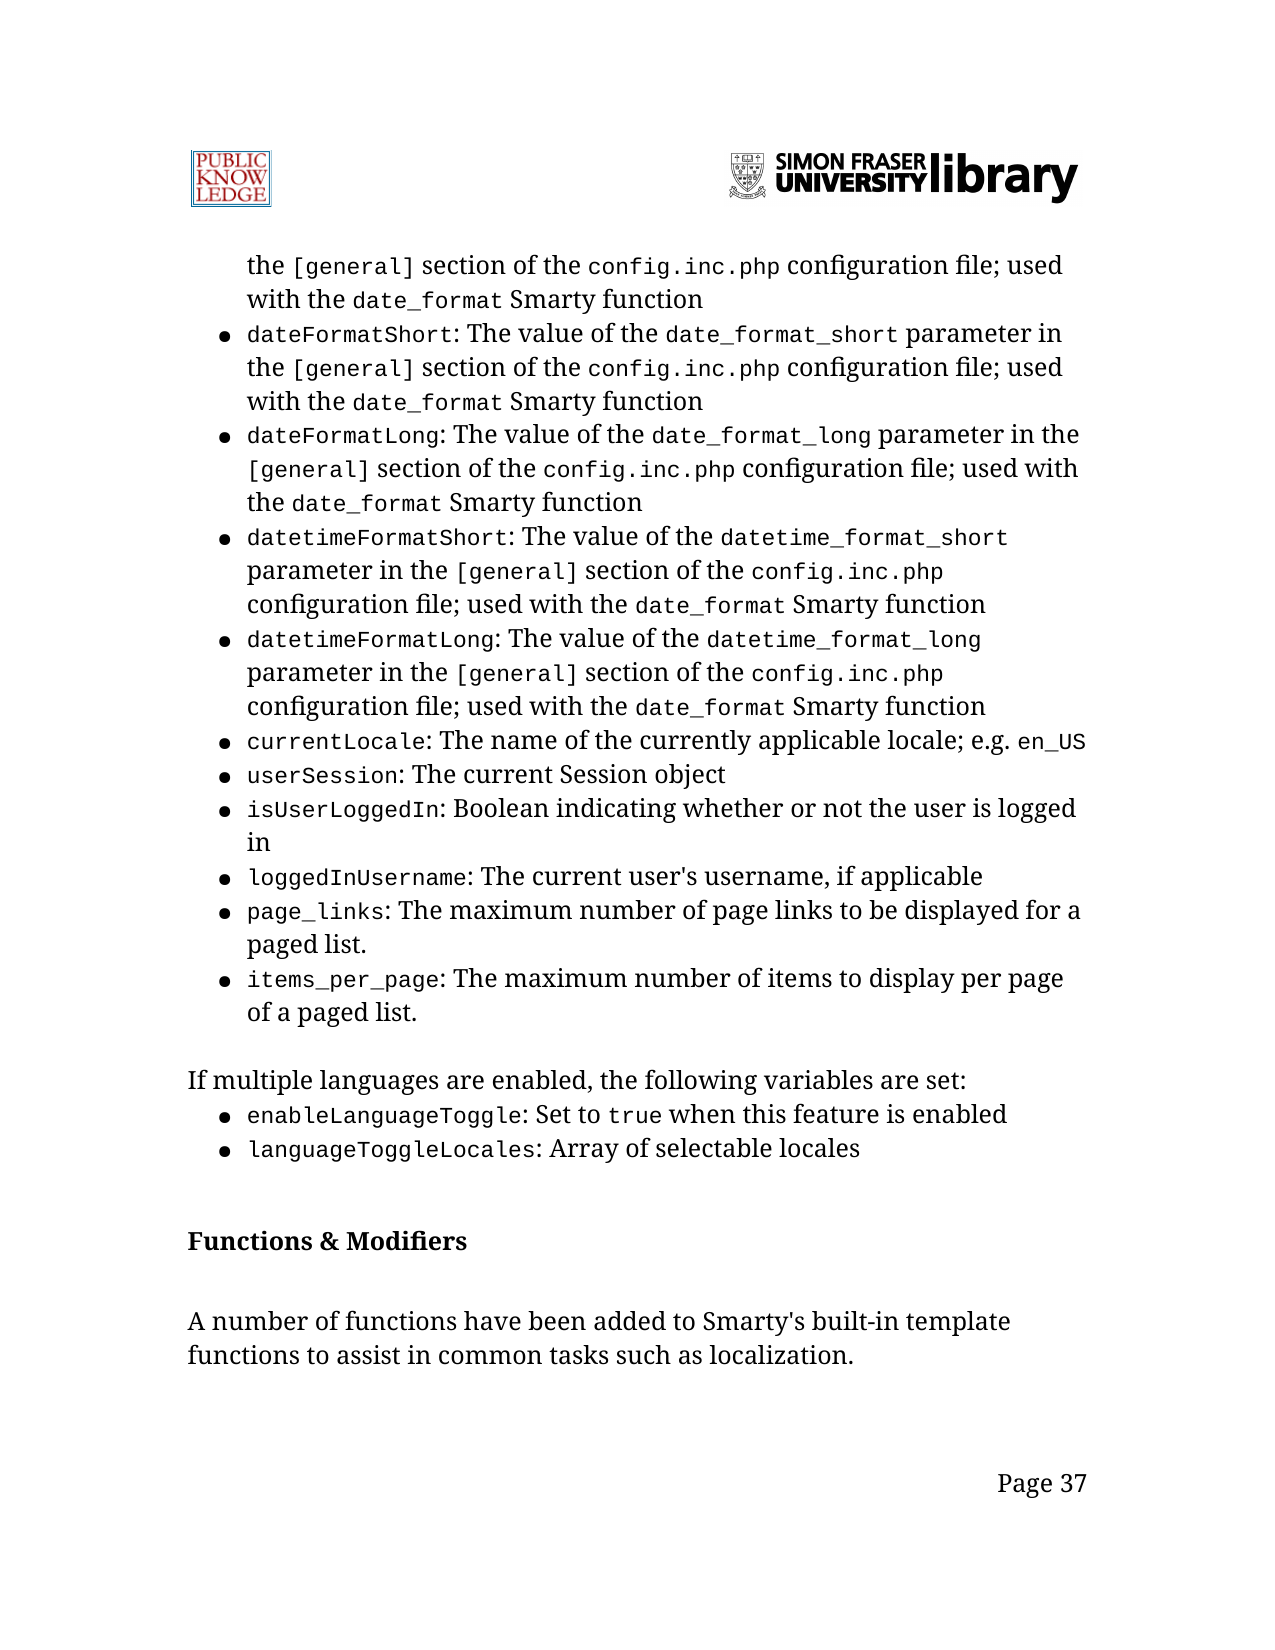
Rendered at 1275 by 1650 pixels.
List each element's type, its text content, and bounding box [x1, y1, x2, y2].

text A number of functions have been added to Smarty's built-in template functions to assist in common tasks such as localization. [187, 1304, 1087, 1372]
list page_links: The maximum number of page links to be displayed for a paged list. [217, 893, 1087, 961]
list dateFormatShort: The value of the date_format_short parameter in the [general] section of the config.inc.php configuration file; used with the date_format Smarty function [217, 315, 1087, 417]
list userSession: The current Session object [217, 757, 1087, 791]
list currentLocale: The name of the currently applicable locale; e.g. en_US [217, 723, 1087, 757]
list dateFormatLong: The value of the date_format_long parameter in the [general] section of the config.inc.php configuration file; used with the date_format Smarty function [217, 417, 1087, 519]
subtitle Functions & Modifiers [187, 1223, 1087, 1257]
text If multiple languages are enabled, the following variables are set: [187, 1062, 1087, 1096]
picture [193, 150, 272, 205]
list isUserLoggedIn: Boolean indicating whether or not the user is logged in [217, 791, 1087, 859]
list datetimeFormatLong: The value of the datetime_format_long parameter in the [general] section of the config.inc.php configuration file; used with the date_format Smarty function [217, 621, 1087, 723]
picture [723, 150, 1083, 207]
list enableLanguageToggle: Set to true when this feature is enabled [217, 1096, 1087, 1130]
list the [general] section of the config.inc.php configuration file; used with the date_format Smarty function [217, 247, 1087, 315]
list loggedInUsername: The current user's username, if applicable [217, 859, 1087, 893]
list items_per_page: The maximum number of items to display per page of a paged list. [217, 961, 1087, 1028]
list languageToggleLocales: Array of selectable locales [217, 1130, 1087, 1164]
list datetimeFormatShort: The value of the datetime_format_short parameter in the [general] section of the config.inc.php configuration file; used with the date_format Smarty function [217, 519, 1087, 621]
